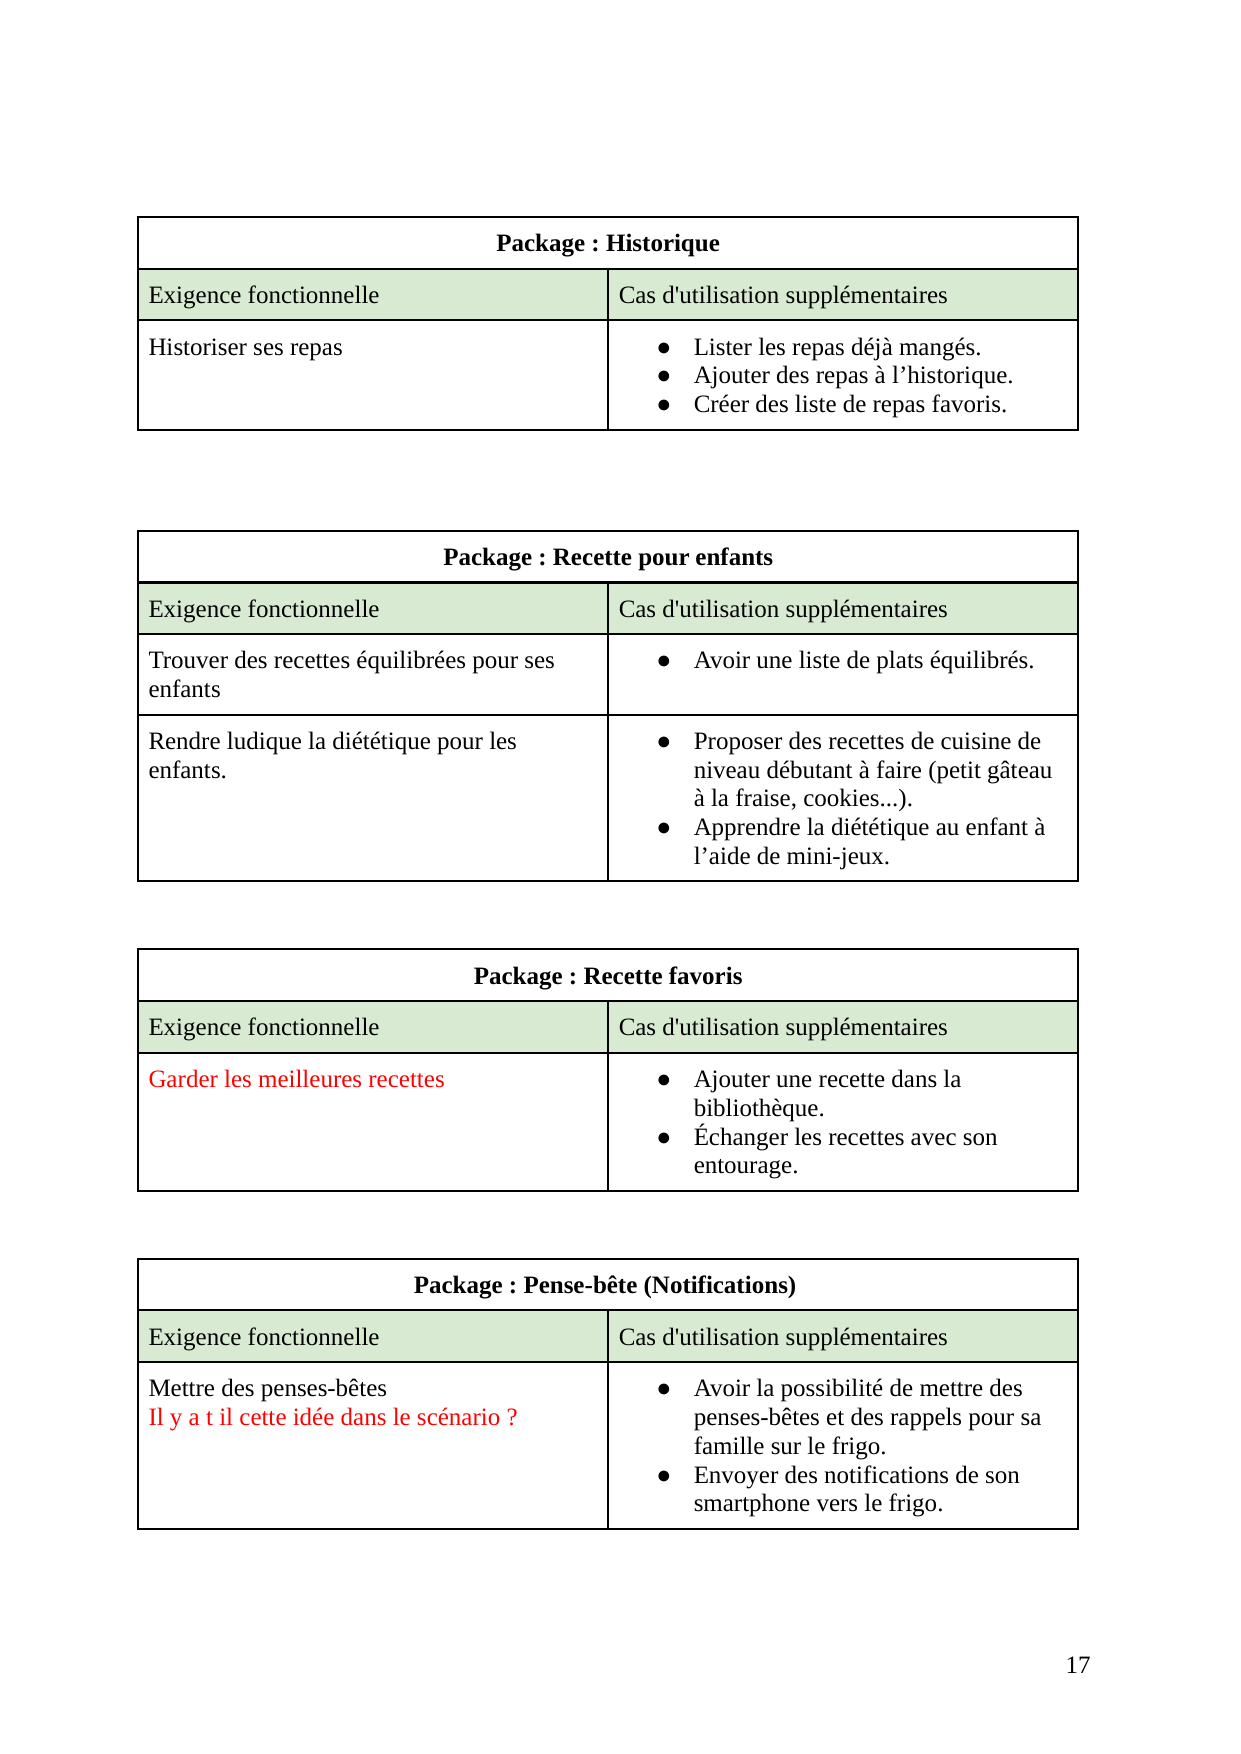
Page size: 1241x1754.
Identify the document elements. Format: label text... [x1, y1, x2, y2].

table_cell Mettre des penses-bêtes Il y a t il cette idée dans le scénario ? [139, 1363, 607, 1528]
table_header Package : Recette pour enfants [139, 532, 1077, 581]
table_cell Exigence fonctionnelle [139, 1311, 607, 1361]
table_cell Rendre ludique la diététique pour les enfants. [139, 716, 607, 880]
table_cell Avoir une liste de plats équilibrés. [609, 635, 1077, 713]
table_cell Exigence fonctionnelle [139, 584, 607, 633]
table_cell Cas d'utilisation supplémentaires [609, 1002, 1077, 1052]
table_cell Proposer des recettes de cuisine de niveau débutant à faire (petit gâteau à la fraise, cookies...). Apprendre la diététique au enfant à l’aide de mini-jeux. [609, 716, 1077, 880]
table_cell Avoir la possibilité de mettre des penses-bêtes et des rappels pour sa famille sur le frigo. Envoyer des notifications de son smartphone vers le frigo. [609, 1363, 1077, 1528]
table_cell Exigence fonctionnelle [139, 270, 607, 319]
table_cell Cas d'utilisation supplémentaires [609, 1311, 1077, 1361]
table_cell Cas d'utilisation supplémentaires [609, 584, 1077, 633]
table_cell Cas d'utilisation supplémentaires [609, 270, 1077, 319]
table_cell Historiser ses repas [139, 321, 607, 428]
table_header Package : Recette favoris [139, 950, 1077, 1000]
table_header Package : Historique [139, 218, 1077, 268]
table_cell Exigence fonctionnelle [139, 1002, 607, 1052]
table_cell Lister les repas déjà mangés. Ajouter des repas à l’historique. Créer des liste de repas favoris. [609, 321, 1077, 428]
table_cell Garder les meilleures recettes [139, 1054, 607, 1189]
table_cell Trouver des recettes équilibrées pour ses enfants [139, 635, 607, 713]
table_header Package : Pense-bête (Notifications) [139, 1260, 1077, 1309]
table_cell Ajouter une recette dans la bibliothèque. Échanger les recettes avec son entourage. [609, 1054, 1077, 1189]
